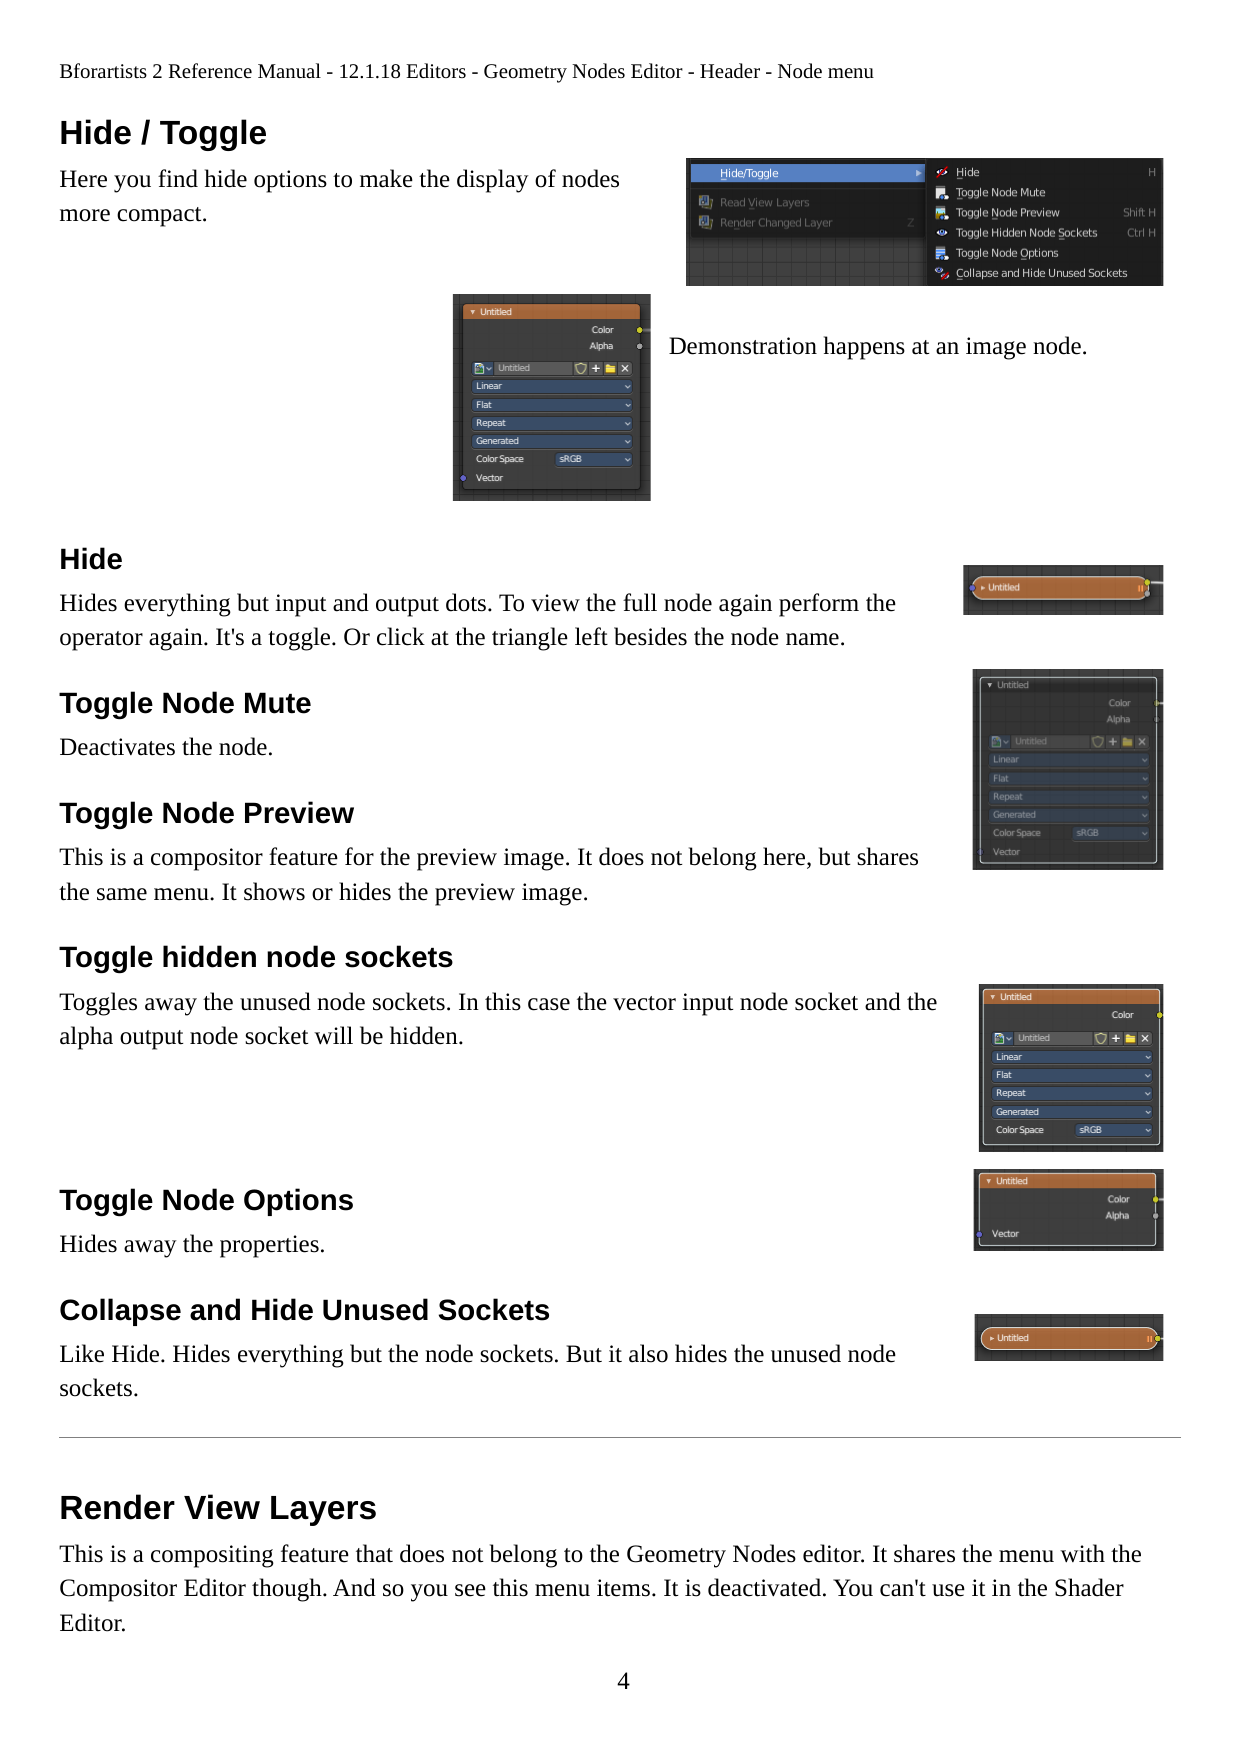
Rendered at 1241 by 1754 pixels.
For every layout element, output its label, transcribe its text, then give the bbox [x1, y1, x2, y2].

text Hides away the properties. [59, 1229, 1181, 1258]
text Here you find hide options to make the display of nodes more compact. [59, 164, 686, 227]
subtitle Collapse and Hide Unused Sockets [59, 1293, 1181, 1326]
text Demonstration happens at an image node. [651, 296, 1181, 359]
text [59, 296, 452, 359]
subtitle Toggle Node Mute [59, 686, 972, 720]
picture [972, 669, 1164, 870]
subtitle [1164, 686, 1181, 720]
subtitle [1164, 1183, 1181, 1217]
text This is a compositor feature for the preview image. It does not belong here, but shares the same menu. It shows or hides the preview image. [59, 842, 1181, 905]
subtitle Render View Layers [59, 1487, 1181, 1526]
text Toggles away the unused node sockets. In this case the vector input node socket and the alpha output node socket will be hidden. [59, 987, 978, 1050]
picture [973, 1169, 1164, 1251]
subtitle Toggle Node Options [59, 1183, 973, 1217]
picture [452, 294, 651, 501]
picture [974, 1314, 1164, 1361]
subtitle Hide / Toggle [59, 113, 1181, 151]
subtitle Toggle hidden node sockets [59, 940, 1181, 974]
subtitle [1164, 796, 1181, 830]
text This is a compositing feature that does not belong to the Geometry Nodes editor. It shares the menu with the Compositor Editor though. And so you see this menu items. It is deactivated. You can't use it in the Shader Editor. [59, 1539, 1181, 1636]
picture [686, 158, 1164, 286]
text Like Hide. Hides everything but the node sockets. But it also hides the unused node sockets. [59, 1339, 1181, 1402]
subtitle Toggle Node Preview [59, 796, 972, 830]
text Deactivates the node. [59, 732, 972, 761]
picture [978, 984, 1164, 1152]
text [1164, 732, 1181, 761]
text Hides everything but input and output dots. To view the full node again perform the operator again. It's a toggle. Or click at the triangle left besides the node name. [59, 588, 1181, 651]
subtitle Hide [59, 542, 1181, 575]
picture [963, 565, 1164, 615]
